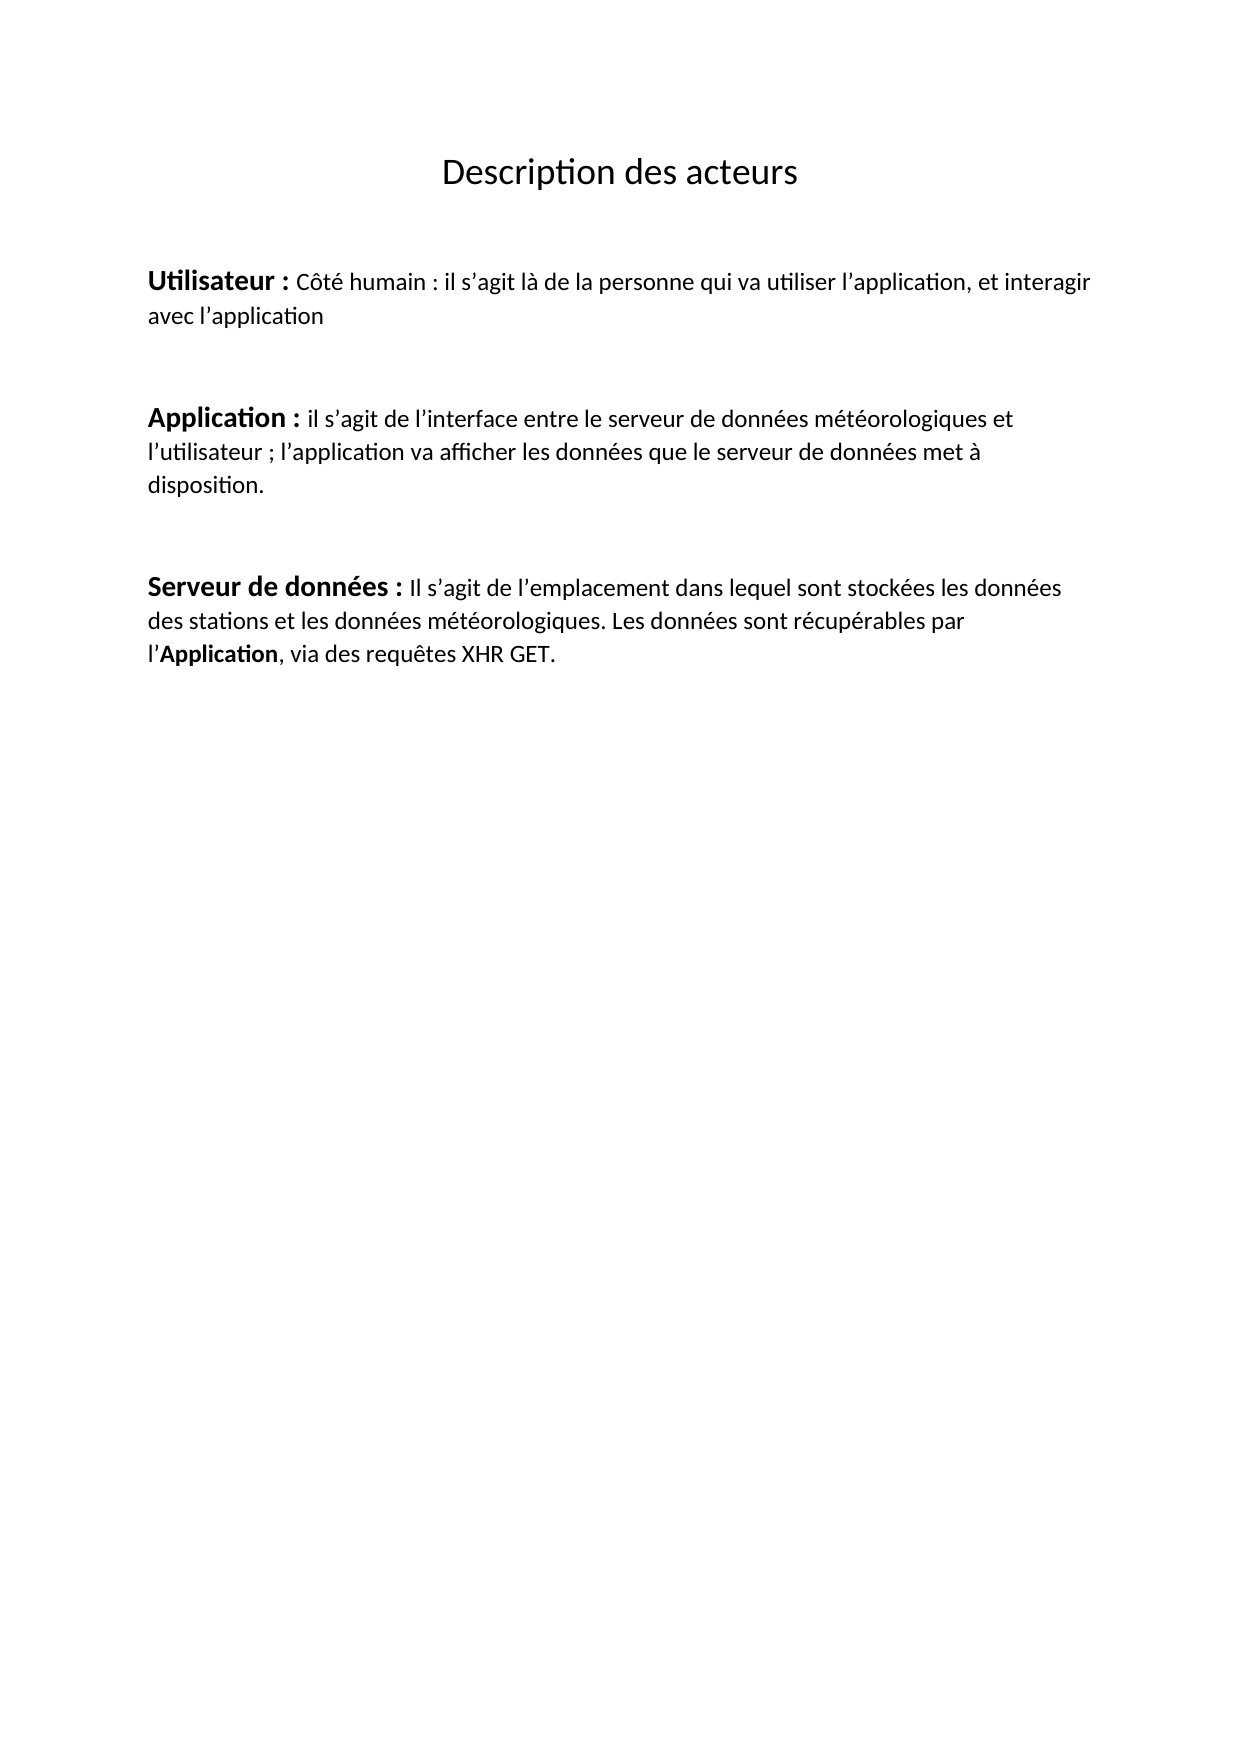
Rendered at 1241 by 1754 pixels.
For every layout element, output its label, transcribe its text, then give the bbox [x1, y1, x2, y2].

text Description des acteurs [148, 148, 1093, 193]
text Serveur de données : Il s’agit de l’emplacement dans lequel sont stockées les données des stations et les données météorologiques. Les données sont récupérables par l’Application, via des requêtes XHR GET. [148, 568, 1093, 668]
text Application : il s’agit de l’interface entre le serveur de données météorologiques et l’utilisateur ; l’application va afficher les données que le serveur de données met à disposition. [148, 399, 1093, 499]
text Utilisateur : Côté humain : il s’agit là de la personne qui va utiliser l’application, et interagir avec l’application [148, 262, 1093, 331]
